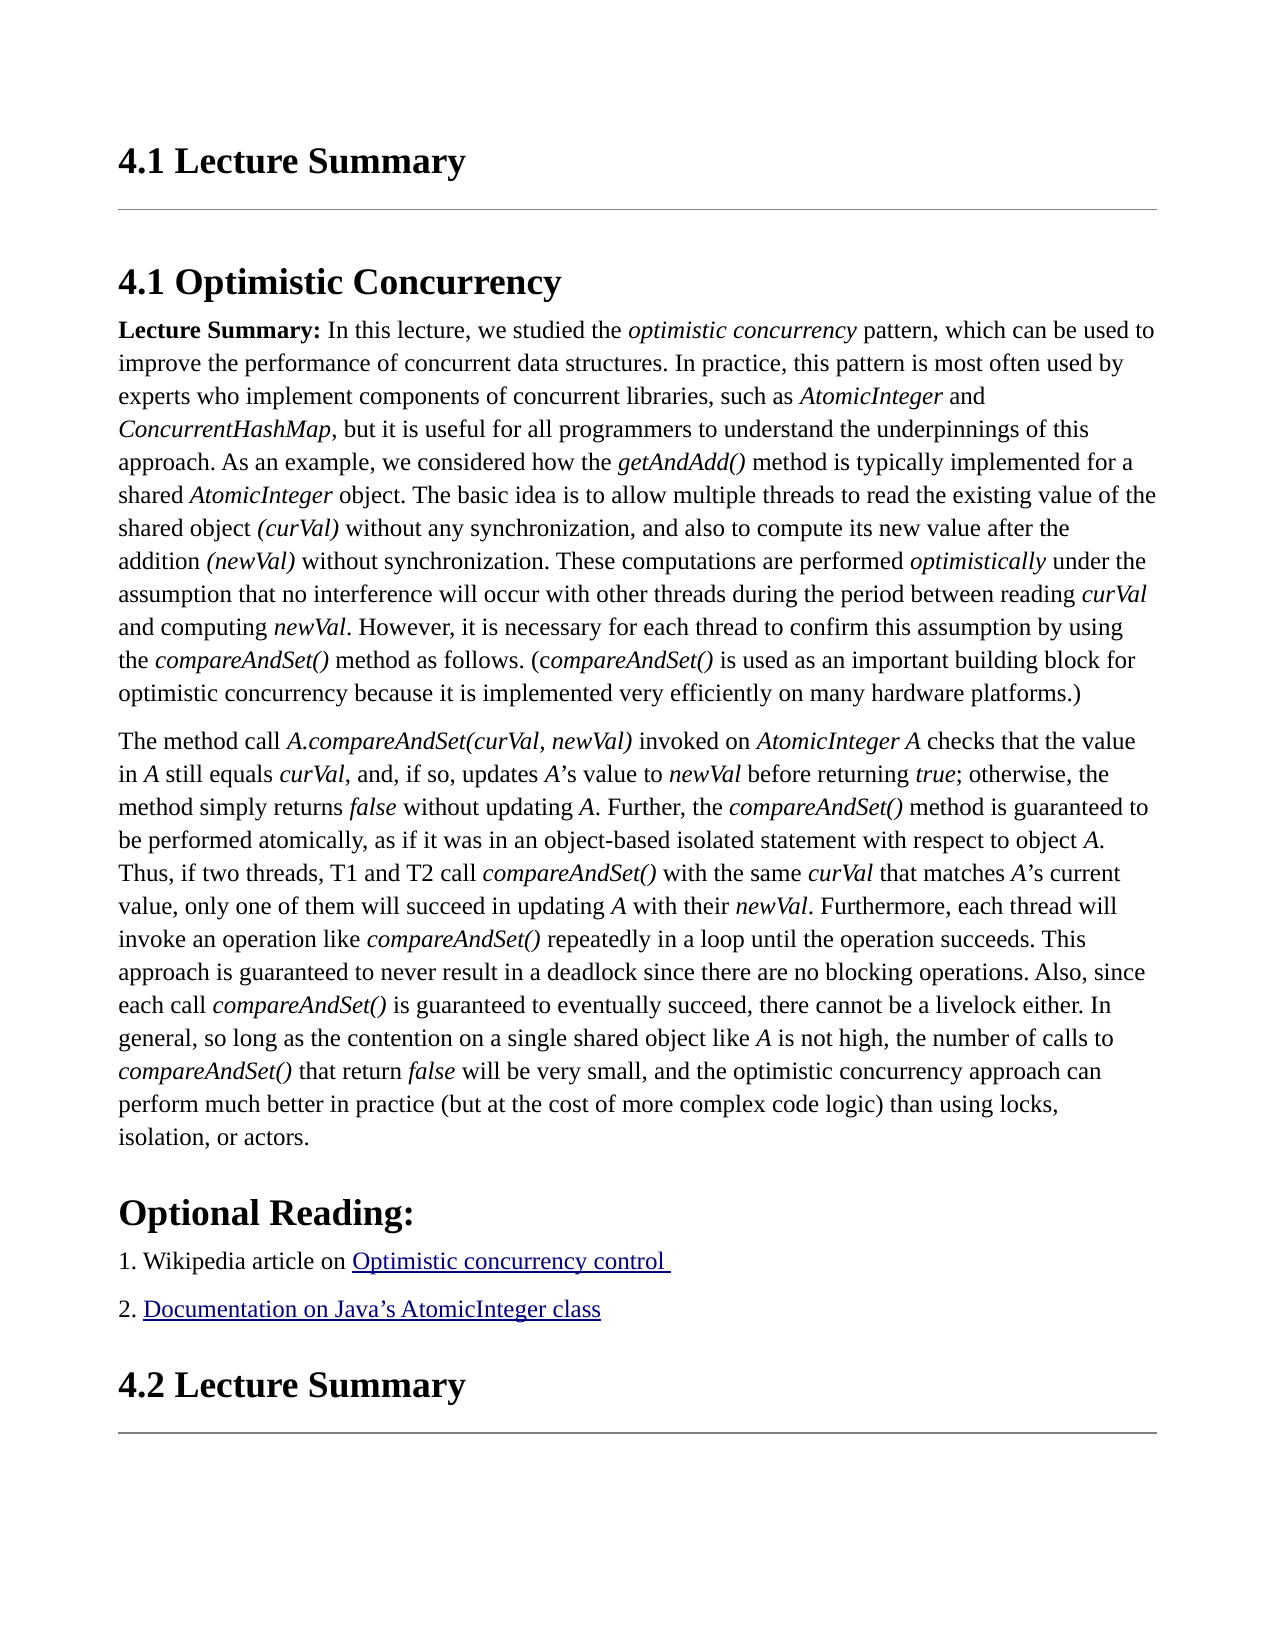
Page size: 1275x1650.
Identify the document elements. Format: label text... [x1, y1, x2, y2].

subtitle 4.2 Lecture Summary [118, 1362, 1157, 1406]
text The method call A.compareAndSet(curVal, newVal) invoked on AtomicInteger A checks that the value in A still equals curVal, and, if so, updates A’s value to newVal before returning true; otherwise, the method simply returns false without updating A. Further, the compareAndSet() method is guaranteed to be performed atomically, as if it was in an object-based isolated statement with respect to object A. Thus, if two threads, T1​ and T2​ call compareAndSet() with the same curVal that matches A’s current value, only one of them will succeed in updating A with their newVal. Furthermore, each thread will invoke an operation like compareAndSet() repeatedly in a loop until the operation succeeds. This approach is guaranteed to never result in a deadlock since there are no blocking operations. Also, since each call compareAndSet() is guaranteed to eventually succeed, there cannot be a livelock either. In general, so long as the contention on a single shared object like A is not high, the number of calls to compareAndSet() that return false will be very small, and the optimistic concurrency approach can perform much better in practice (but at the cost of more complex code logic) than using locks, isolation, or actors. [118, 726, 1157, 1151]
text 1. Wikipedia article on Optimistic concurrency control [118, 1246, 1157, 1275]
subtitle 4.1 Optimistic Concurrency [118, 260, 1157, 303]
text Lecture Summary: In this lecture, we studied the optimistic concurrency pattern, which can be used to improve the performance of concurrent data structures. In practice, this pattern is most often used by experts who implement components of concurrent libraries, such as AtomicInteger and ConcurrentHashMap, but it is useful for all programmers to understand the underpinnings of this approach. As an example, we considered how the getAndAdd() method is typically implemented for a shared AtomicInteger object. The basic idea is to allow multiple threads to read the existing value of the shared object (curVal) without any synchronization, and also to compute its new value after the addition (newVal) without synchronization. These computations are performed optimistically under the assumption that no interference will occur with other threads during the period between reading curVal and computing newVal. However, it is necessary for each thread to confirm this assumption by using the compareAndSet() method as follows. (compareAndSet() is used as an important building block for optimistic concurrency because it is implemented very efficiently on many hardware platforms.) [118, 315, 1157, 707]
subtitle Optional Reading: [118, 1191, 1157, 1234]
text 2. Documentation on Java’s AtomicInteger class [118, 1294, 1157, 1323]
subtitle 4.1 Lecture Summary [118, 139, 1157, 182]
